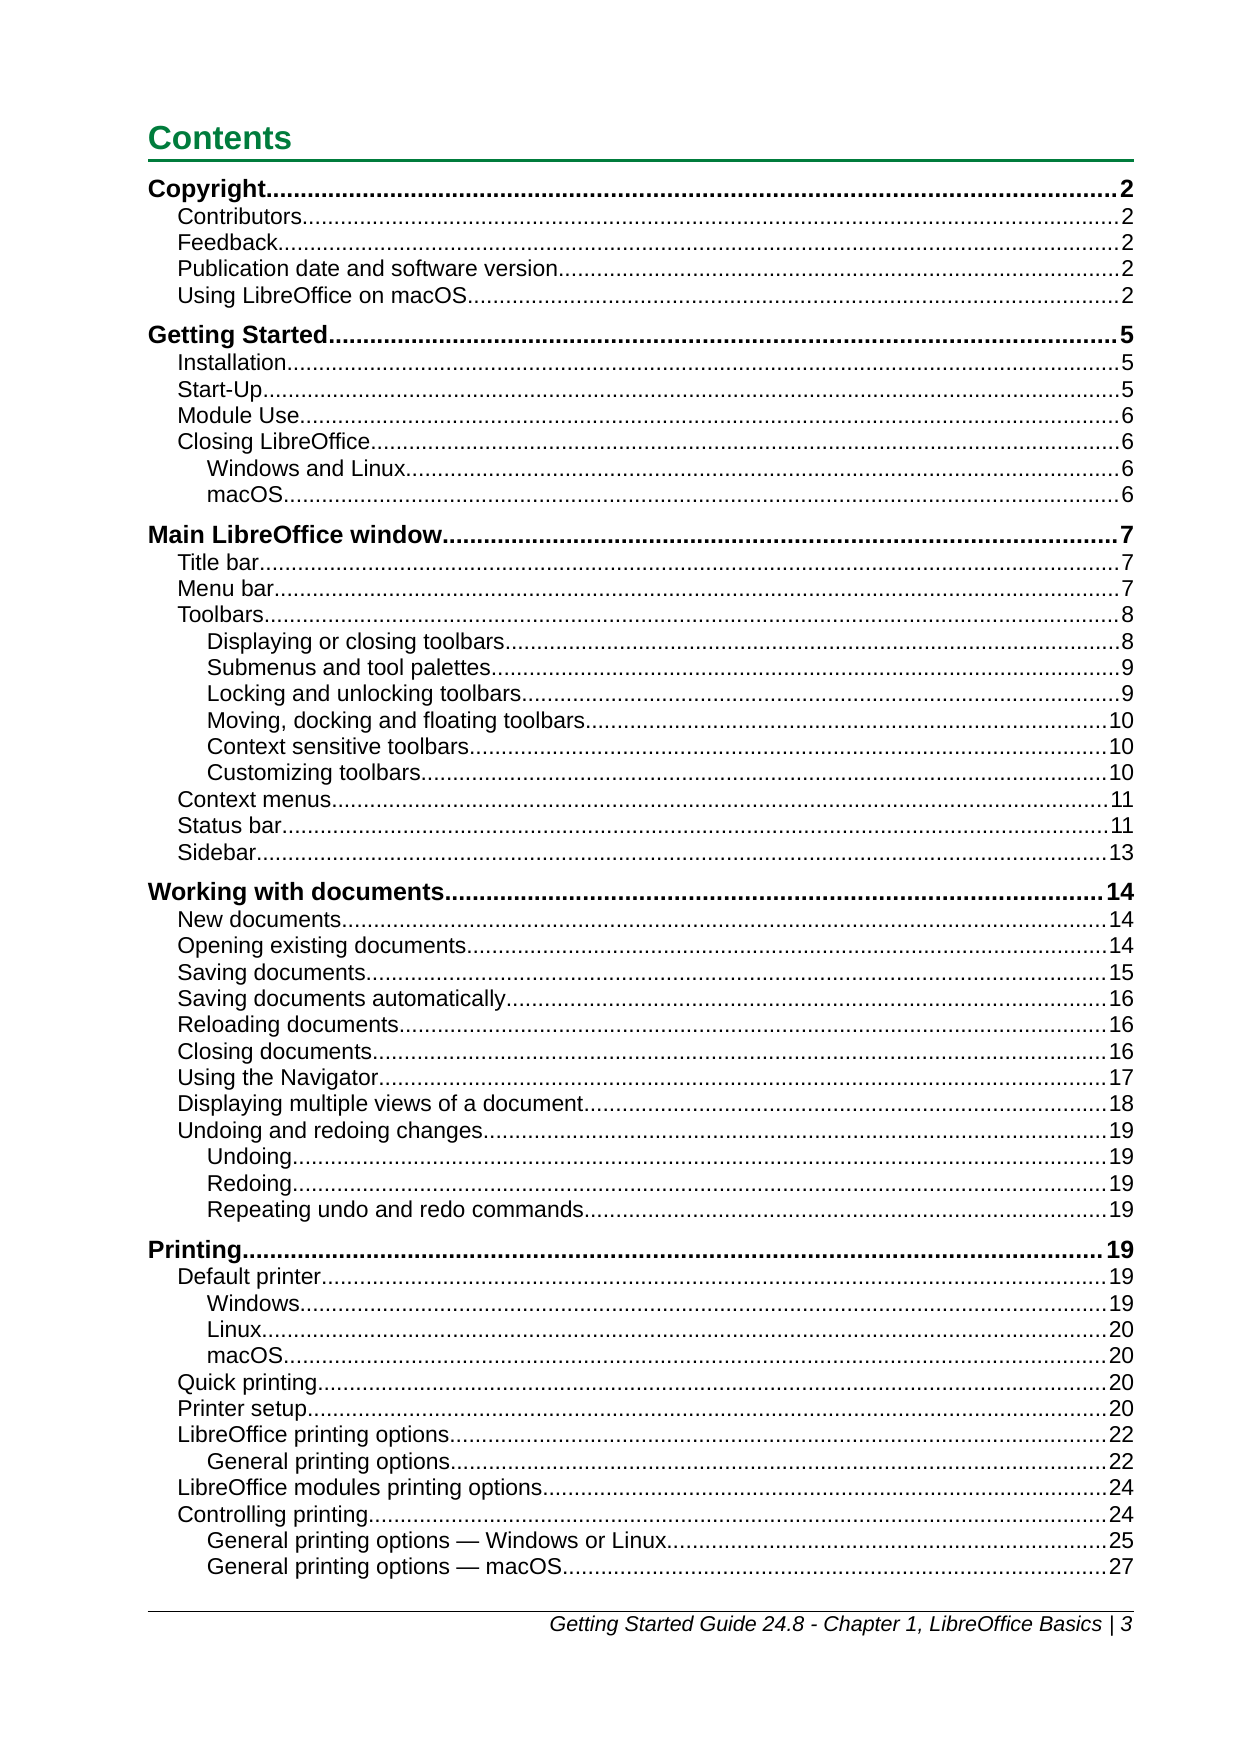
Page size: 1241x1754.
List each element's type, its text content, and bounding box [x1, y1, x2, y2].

text Module Use 6 [177, 402, 1134, 428]
text Opening existing documents 14 [177, 932, 1134, 959]
text Moving, docking and floating toolbars 10 [207, 707, 1134, 733]
text Undoing 19 [207, 1143, 1134, 1169]
text LibreOffice printing options 22 [177, 1421, 1134, 1448]
text Feedback 2 [177, 229, 1134, 255]
text Closing documents 16 [177, 1038, 1134, 1064]
text Saving documents automatically 16 [177, 985, 1134, 1011]
text Contributors 2 [177, 203, 1134, 229]
text General printing options — Windows or Linux 25 [207, 1527, 1134, 1553]
text Reloading documents 16 [177, 1011, 1134, 1038]
text Printer setup 20 [177, 1395, 1134, 1421]
text Toolbars 8 [177, 601, 1134, 628]
text Repeating undo and redo commands 19 [207, 1196, 1134, 1222]
text LibreOffice modules printing options 24 [177, 1474, 1134, 1501]
text Menu bar 7 [177, 575, 1134, 601]
text Publication date and software version 2 [177, 255, 1134, 282]
text Quick printing 20 [177, 1369, 1134, 1395]
text Undoing and redoing changes 19 [177, 1117, 1134, 1143]
text New documents 14 [177, 906, 1134, 932]
text Default printer 19 [177, 1263, 1134, 1290]
text Sidebar 13 [177, 838, 1134, 865]
text Windows and Linux 6 [207, 455, 1134, 481]
text Windows 19 [207, 1290, 1134, 1316]
text Installation 5 [177, 349, 1134, 376]
text General printing options 22 [207, 1448, 1134, 1474]
text Context menus 11 [177, 786, 1134, 812]
text macOS 20 [207, 1342, 1134, 1369]
text Displaying multiple views of a document 18 [177, 1090, 1134, 1117]
text Status bar 11 [177, 812, 1134, 838]
text General printing options — macOS 27 [207, 1553, 1134, 1579]
text Main LibreOffice window 7 [148, 520, 1134, 548]
text Closing LibreOffice 6 [177, 428, 1134, 455]
text Start-Up 5 [177, 376, 1134, 402]
text Using LibreOffice on macOS 2 [177, 282, 1134, 308]
text Title bar 7 [177, 548, 1134, 575]
text macOS 6 [207, 481, 1134, 507]
subtitle Contents [148, 118, 1134, 159]
text Submenus and tool palettes 9 [207, 654, 1134, 680]
text Working with documents 14 [148, 877, 1134, 906]
text Getting Started 5 [148, 321, 1134, 349]
text Redoing 19 [207, 1169, 1134, 1196]
text Saving documents 15 [177, 959, 1134, 985]
text Linux 20 [207, 1316, 1134, 1342]
text Copyright 2 [148, 174, 1134, 203]
text Locking and unlocking toolbars 9 [207, 680, 1134, 707]
text Controlling printing 24 [177, 1501, 1134, 1527]
text Printing 19 [148, 1234, 1134, 1263]
text Displaying or closing toolbars 8 [207, 628, 1134, 654]
text Context sensitive toolbars 10 [207, 733, 1134, 759]
text Using the Navigator 17 [177, 1064, 1134, 1090]
text Customizing toolbars 10 [207, 759, 1134, 786]
